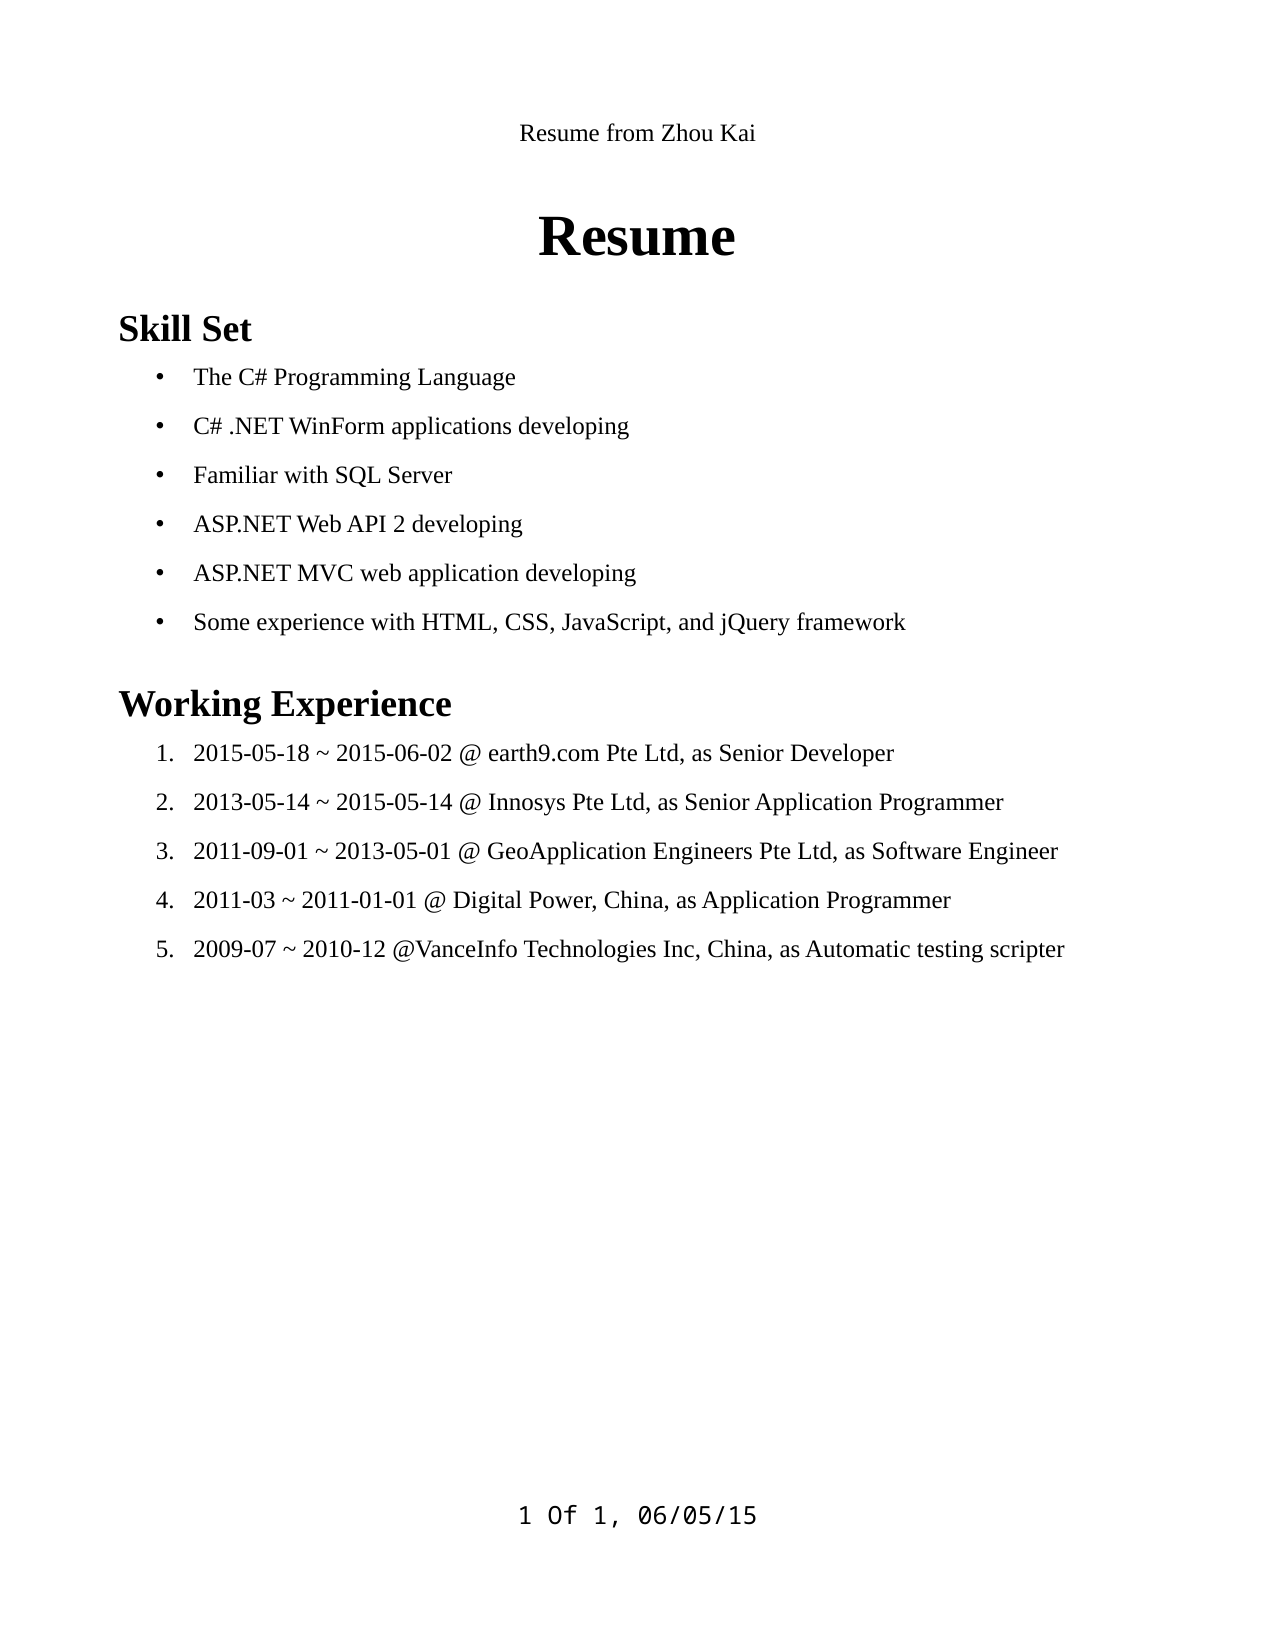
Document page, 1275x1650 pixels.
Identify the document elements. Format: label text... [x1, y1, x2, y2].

list 2009-07 ~ 2010-12 @VanceInfo Technologies Inc, China, as Automatic testing scripter [156, 934, 1157, 963]
title Resume [118, 201, 1157, 268]
subtitle Working Experience [118, 681, 1157, 725]
list The C# Programming Language [156, 362, 1157, 391]
subtitle Skill Set [118, 306, 1157, 349]
list ASP.NET MVC web application developing [156, 558, 1157, 587]
list 2015-05-18 ~ 2015-06-02 @ earth9.com Pte Ltd, as Senior Developer [156, 738, 1157, 766]
list 2013-05-14 ~ 2015-05-14 @ Innosys Pte Ltd, as Senior Application Programmer [156, 787, 1157, 815]
list Some experience with HTML, CSS, JavaScript, and jQuery framework [156, 607, 1157, 636]
list 2011-09-01 ~ 2013-05-01 @ GeoApplication Engineers Pte Ltd, as Software Engineer [156, 836, 1157, 864]
list C# .NET WinForm applications developing [156, 411, 1157, 440]
list Familiar with SQL Server [156, 460, 1157, 489]
list 2011-03 ~ 2011-01-01 @ Digital Power, China, as Application Programmer [156, 885, 1157, 913]
list ASP.NET Web API 2 developing [156, 509, 1157, 538]
